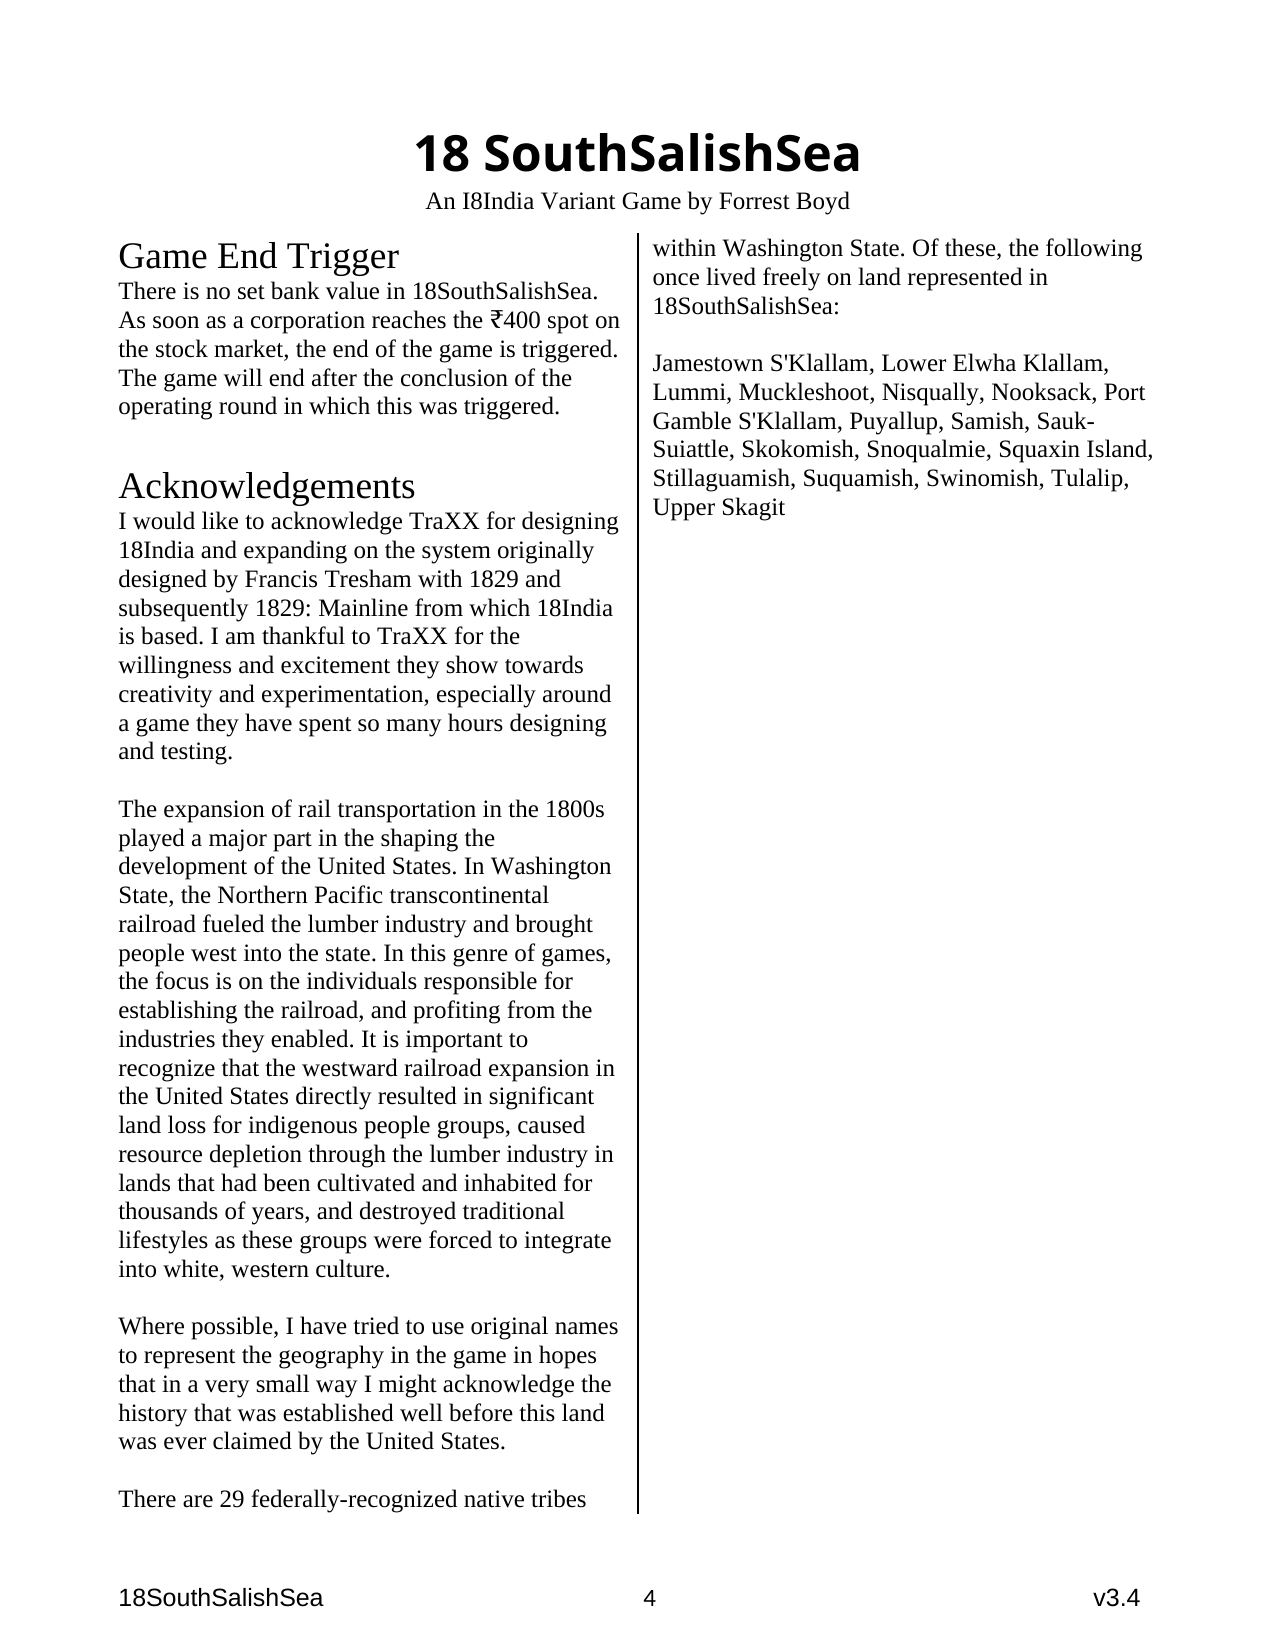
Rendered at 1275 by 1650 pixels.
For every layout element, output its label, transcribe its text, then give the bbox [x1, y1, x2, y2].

text I would like to acknowledge TraXX for designing 18India and expanding on the system originally designed by Francis Tresham with 1829 and subsequently 1829: Mainline from which 18India is based. I am thankful to TraXX for the willingness and excitement they show towards creativity and experimentation, especially around a game they have spent so many hours designing and testing. [118, 506, 622, 765]
text within Washington State. Of these, the following once lived freely on land represented in 18SouthSalishSea: [652, 233, 1157, 319]
text Jamestown S'Klallam, Lower Elwha Klallam, Lummi, Muckleshoot, Nisqually, Nooksack, Port Gamble S'Klallam, Puyallup, Samish, Sauk-Suiattle, Skokomish, Snoqualmie, Squaxin Island, Stillaguamish, Suquamish, Swinomish, Tulalip, Upper Skagit [652, 348, 1157, 521]
text Where possible, I have tried to use original names to represent the geography in the game in hopes that in a very small way I might acknowledge the history that was established well before this land was ever claimed by the United States. [118, 1311, 622, 1455]
text There are 29 federally-recognized native tribes [118, 1484, 622, 1513]
text Game End Trigger [118, 233, 622, 276]
text Acknowledgements [118, 463, 622, 506]
text The expansion of rail transportation in the 1800s played a major part in the shaping the development of the United States. In Washington State, the Northern Pacific transcontinental railroad fueled the lumber industry and brought people west into the state. In this genre of games, the focus is on the individuals responsible for establishing the railroad, and profiting from the industries they enabled. It is important to recognize that the westward railroad expansion in the United States directly resulted in significant land loss for indigenous people groups, caused resource depletion through the lumber industry in lands that had been cultivated and inhabited for thousands of years, and destroyed traditional lifestyles as these groups were forced to integrate into white, western culture. [118, 794, 622, 1283]
text There is no set bank value in 18SouthSalishSea. As soon as a corporation reaches the ₹400 spot on the stock market, the end of the game is triggered. The game will end after the conclusion of the operating round in which this was triggered. [118, 276, 622, 420]
